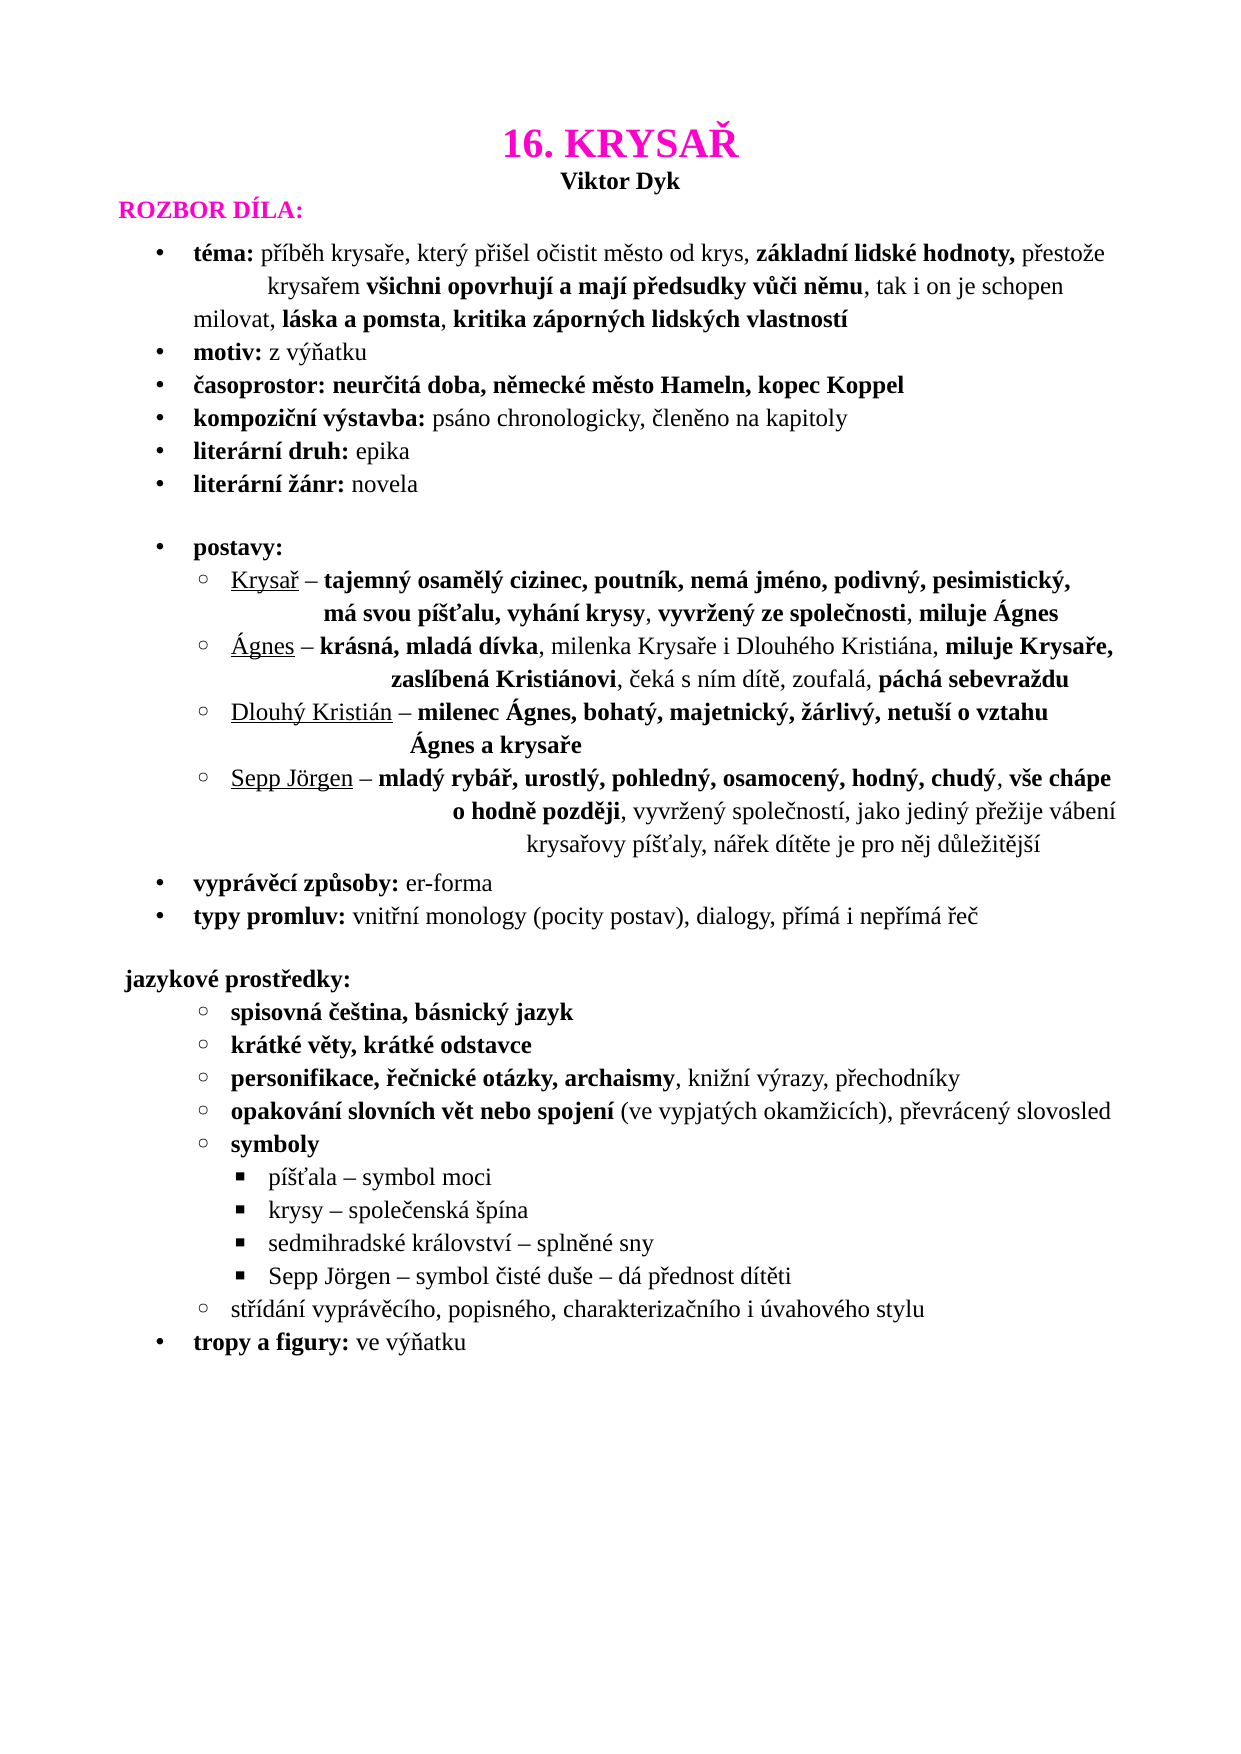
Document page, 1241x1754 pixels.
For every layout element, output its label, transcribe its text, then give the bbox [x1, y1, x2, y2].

list typy promluv: vnitřní monology (pocity postav), dialogy, přímá i nepřímá řeč [156, 901, 1122, 930]
list spisovná čeština, básnický jazyk [193, 997, 1122, 1025]
list opakování slovních vět nebo spojení (ve vypjatých okamžicích), převrácený slovosled [193, 1096, 1122, 1124]
list krysy – společenská špína [231, 1195, 1122, 1223]
text jazykové prostředky: [118, 964, 1122, 992]
list personifikace, řečnické otázky, archaismy, knižní výrazy, přechodníky [193, 1063, 1122, 1091]
list symboly [193, 1129, 1122, 1157]
list kompoziční výstavba: psáno chronologicky, členěno na kapitoly [156, 403, 1122, 432]
list střídání vyprávěcího, popisného, charakterizačního i úvahového stylu [193, 1294, 1122, 1323]
list Dlouhý Kristián – milenec Ágnes, bohatý, majetnický, žárlivý, netuší o vztahu Ágnes a krysaře [193, 697, 1122, 759]
text ROZBOR DÍLA: [118, 195, 1122, 223]
list literární žánr: novela [156, 469, 1122, 498]
list sedmihradské království – splněné sny [231, 1228, 1122, 1257]
list píšťala – symbol moci [231, 1162, 1122, 1191]
text 16. KRYSAŘ [118, 118, 1122, 166]
list Krysař – tajemný osamělý cizinec, poutník, nemá jméno, podivný, pesimistický, má svou píšťalu, vyhání krysy, vyvržený ze společnosti, miluje Ágnes [193, 565, 1122, 627]
list Sepp Jörgen – symbol čisté duše – dá přednost dítěti [231, 1261, 1122, 1289]
list Sepp Jörgen – mladý rybář, urostlý, pohledný, osamocený, hodný, chudý, vše chápe o hodně později, vyvržený společností, jako jediný přežije vábení krysařovy píšťaly, nářek dítěte je pro něj důležitější [193, 763, 1122, 858]
list téma: příběh krysaře, který přišel očistit město od krys, základní lidské hodnoty, přestože krysařem všichni opovrhují a mají předsudky vůči němu, tak i on je schopen milovat, láska a pomsta, kritika záporných lidských vlastností [156, 238, 1122, 333]
list literární druh: epika [156, 436, 1122, 465]
list krátké věty, krátké odstavce [193, 1030, 1122, 1058]
list Ágnes – krásná, mladá dívka, milenka Krysaře i Dlouhého Kristiána, miluje Krysaře, zaslíbená Kristiánovi, čeká s ním dítě, zoufalá, páchá sebevraždu [193, 631, 1122, 693]
list motiv: z výňatku [156, 337, 1122, 366]
text Viktor Dyk [118, 166, 1122, 195]
list tropy a figury: ve výňatku [156, 1327, 1122, 1356]
list vyprávěcí způsoby: er-forma [156, 868, 1122, 897]
list časoprostor: neurčitá doba, německé město Hameln, kopec Koppel [156, 370, 1122, 399]
list postavy: [156, 532, 1122, 561]
